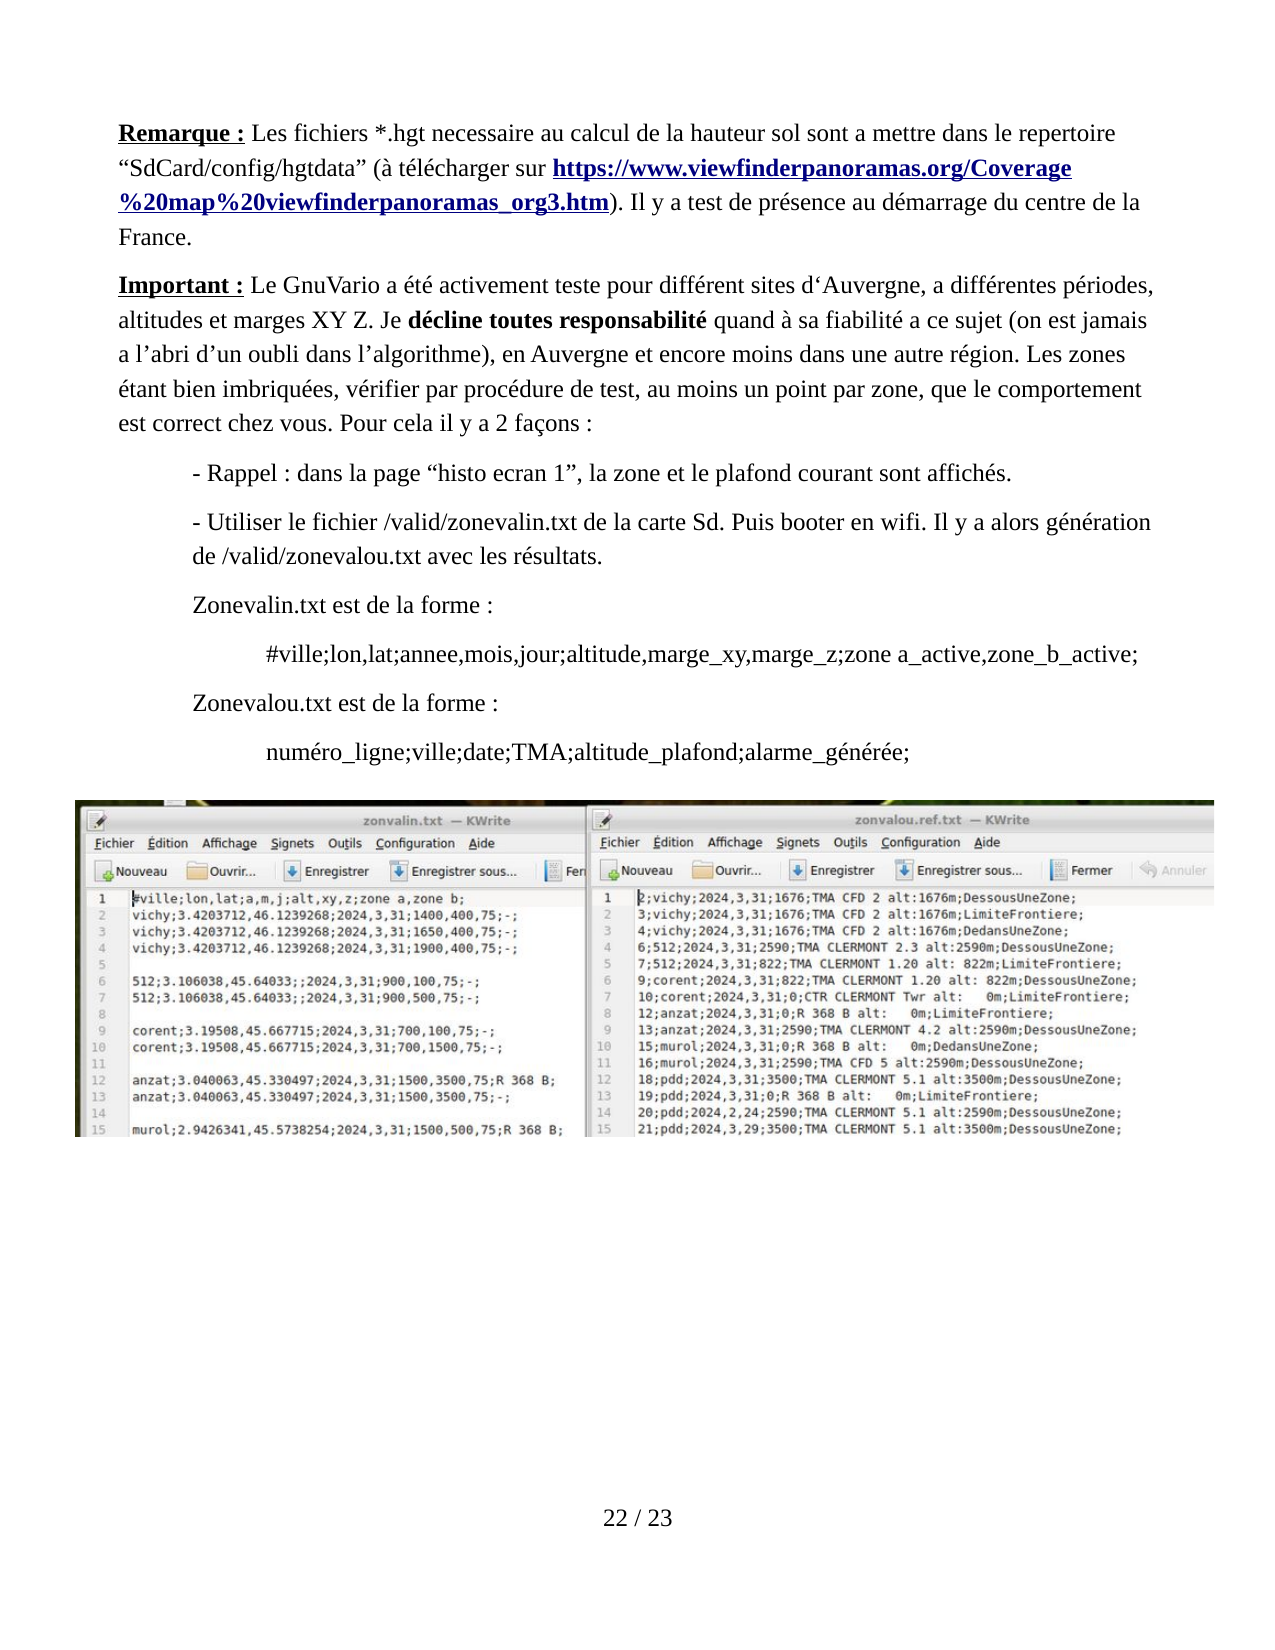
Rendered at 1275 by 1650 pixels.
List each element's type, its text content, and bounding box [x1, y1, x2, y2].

picture [75, 800, 1215, 1137]
text #ville;lon,lat;annee,mois,jour;altitude,marge_xy,marge_z;zone a_active,zone_b_active; [118, 639, 1157, 668]
text Zonevalou.txt est de la forme : [118, 688, 1157, 717]
text - Rappel : dans la page “histo ecran 1”, la zone et le plafond courant sont affichés. [118, 458, 1157, 486]
text Zonevalin.txt est de la forme : [118, 590, 1157, 619]
text Remarque : Les fichiers *.hgt necessaire au calcul de la hauteur sol sont a mettre dans le repertoire “SdCard/config/hgtdata” (à télécharger sur https://www.viewfinderpanoramas.org/Coverage%20map%20viewfinderpanoramas_org3.htm). Il y a test de présence au démarrage du centre de la France. [118, 118, 1157, 250]
text Important : Le GnuVario a été activement teste pour différent sites d‘Auvergne, a différentes périodes, altitudes et marges XY Z. Je décline toutes responsabilité quand à sa fiabilité a ce sujet (on est jamais a l’abri d’un oubli dans l’algorithme), en Auvergne et encore moins dans une autre région. Les zones étant bien imbriquées, vérifier par procédure de test, au moins un point par zone, que le comportement est correct chez vous. Pour cela il y a 2 façons : [118, 271, 1157, 437]
text - Utiliser le fichier /valid/zonevalin.txt de la carte Sd. Puis booter en wifi. Il y a alors génération de /valid/zonevalou.txt avec les résultats. [118, 507, 1157, 570]
text numéro_ligne;ville;date;TMA;altitude_plafond;alarme_générée; [118, 737, 1157, 766]
